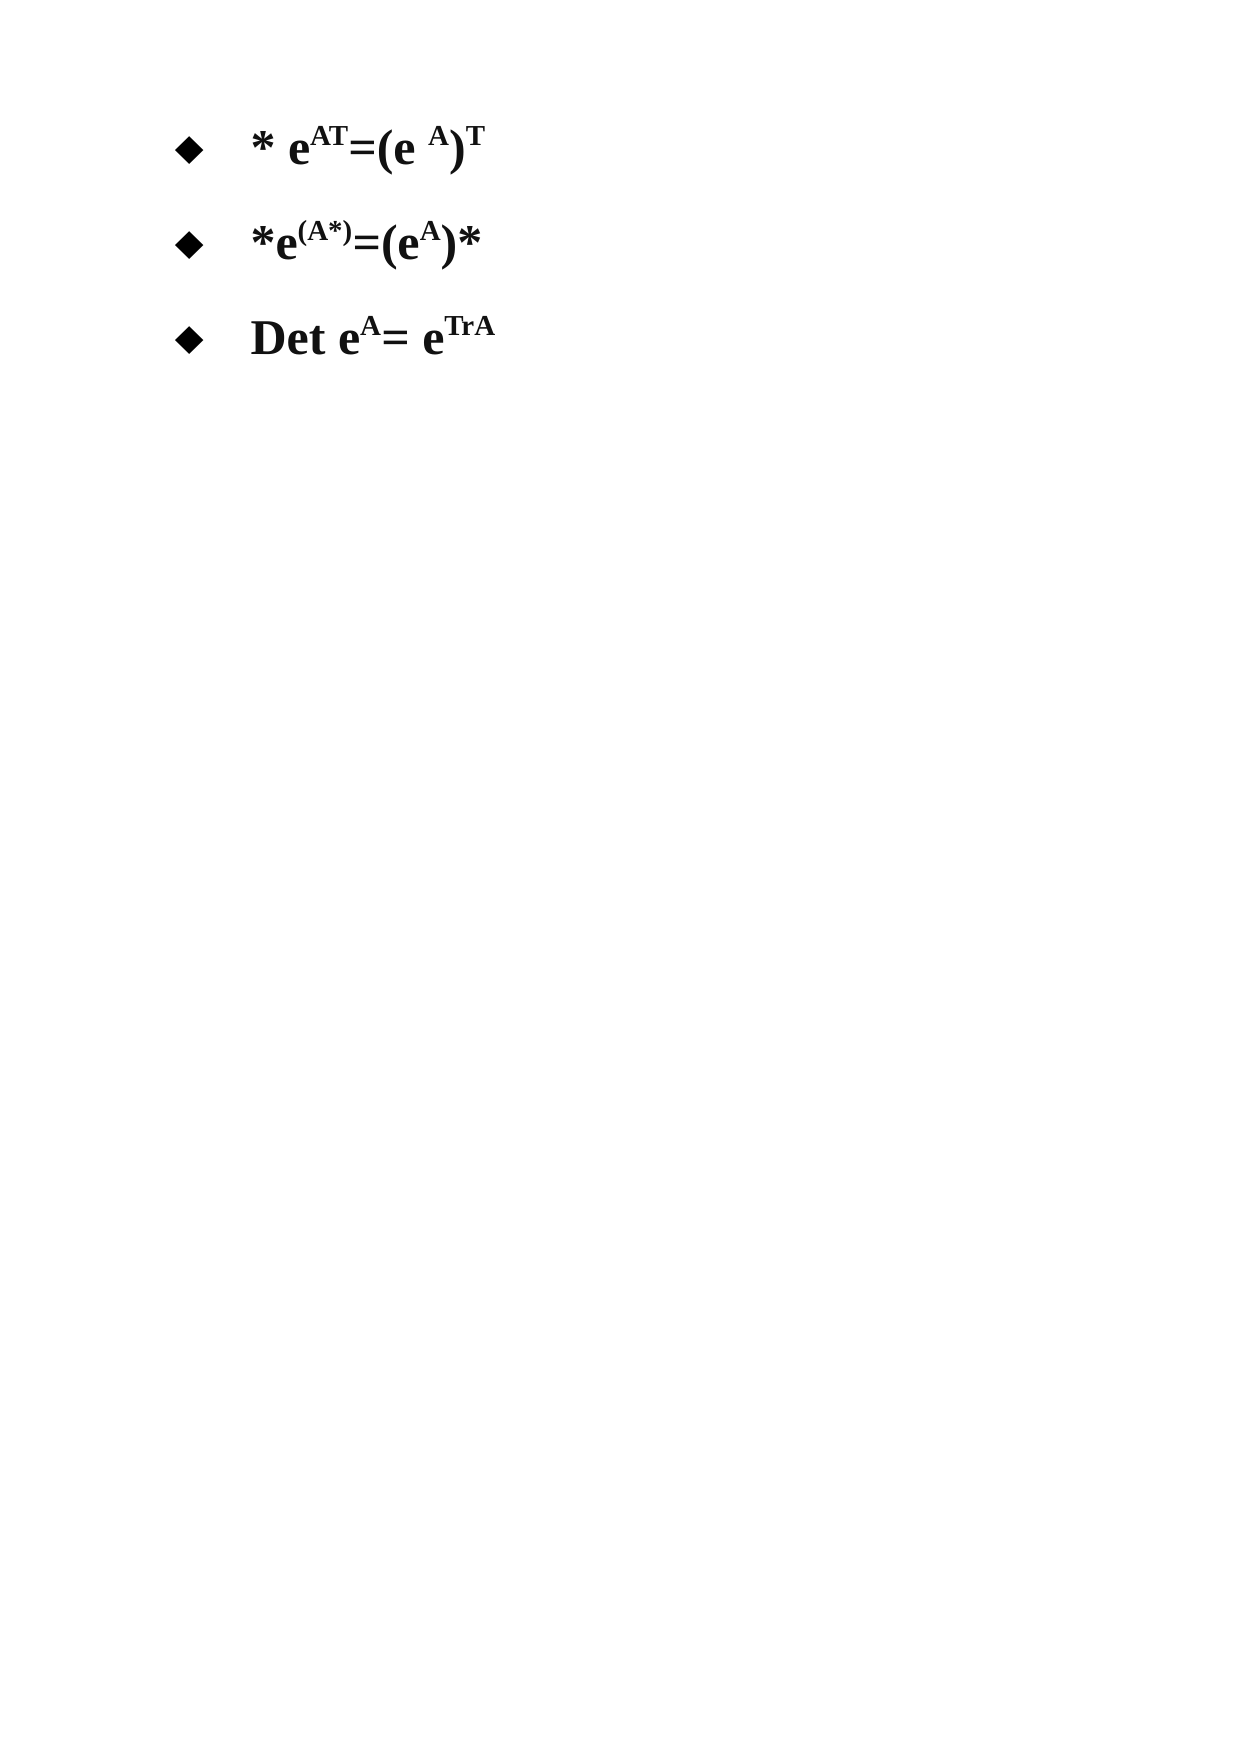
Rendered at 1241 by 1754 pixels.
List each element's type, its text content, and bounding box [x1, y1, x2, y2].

subtitle * eAT=(e A)T [175, 118, 1152, 176]
subtitle *e(A*)=(eA)* [175, 213, 1152, 271]
subtitle Det eA= eTrA [175, 308, 1152, 366]
